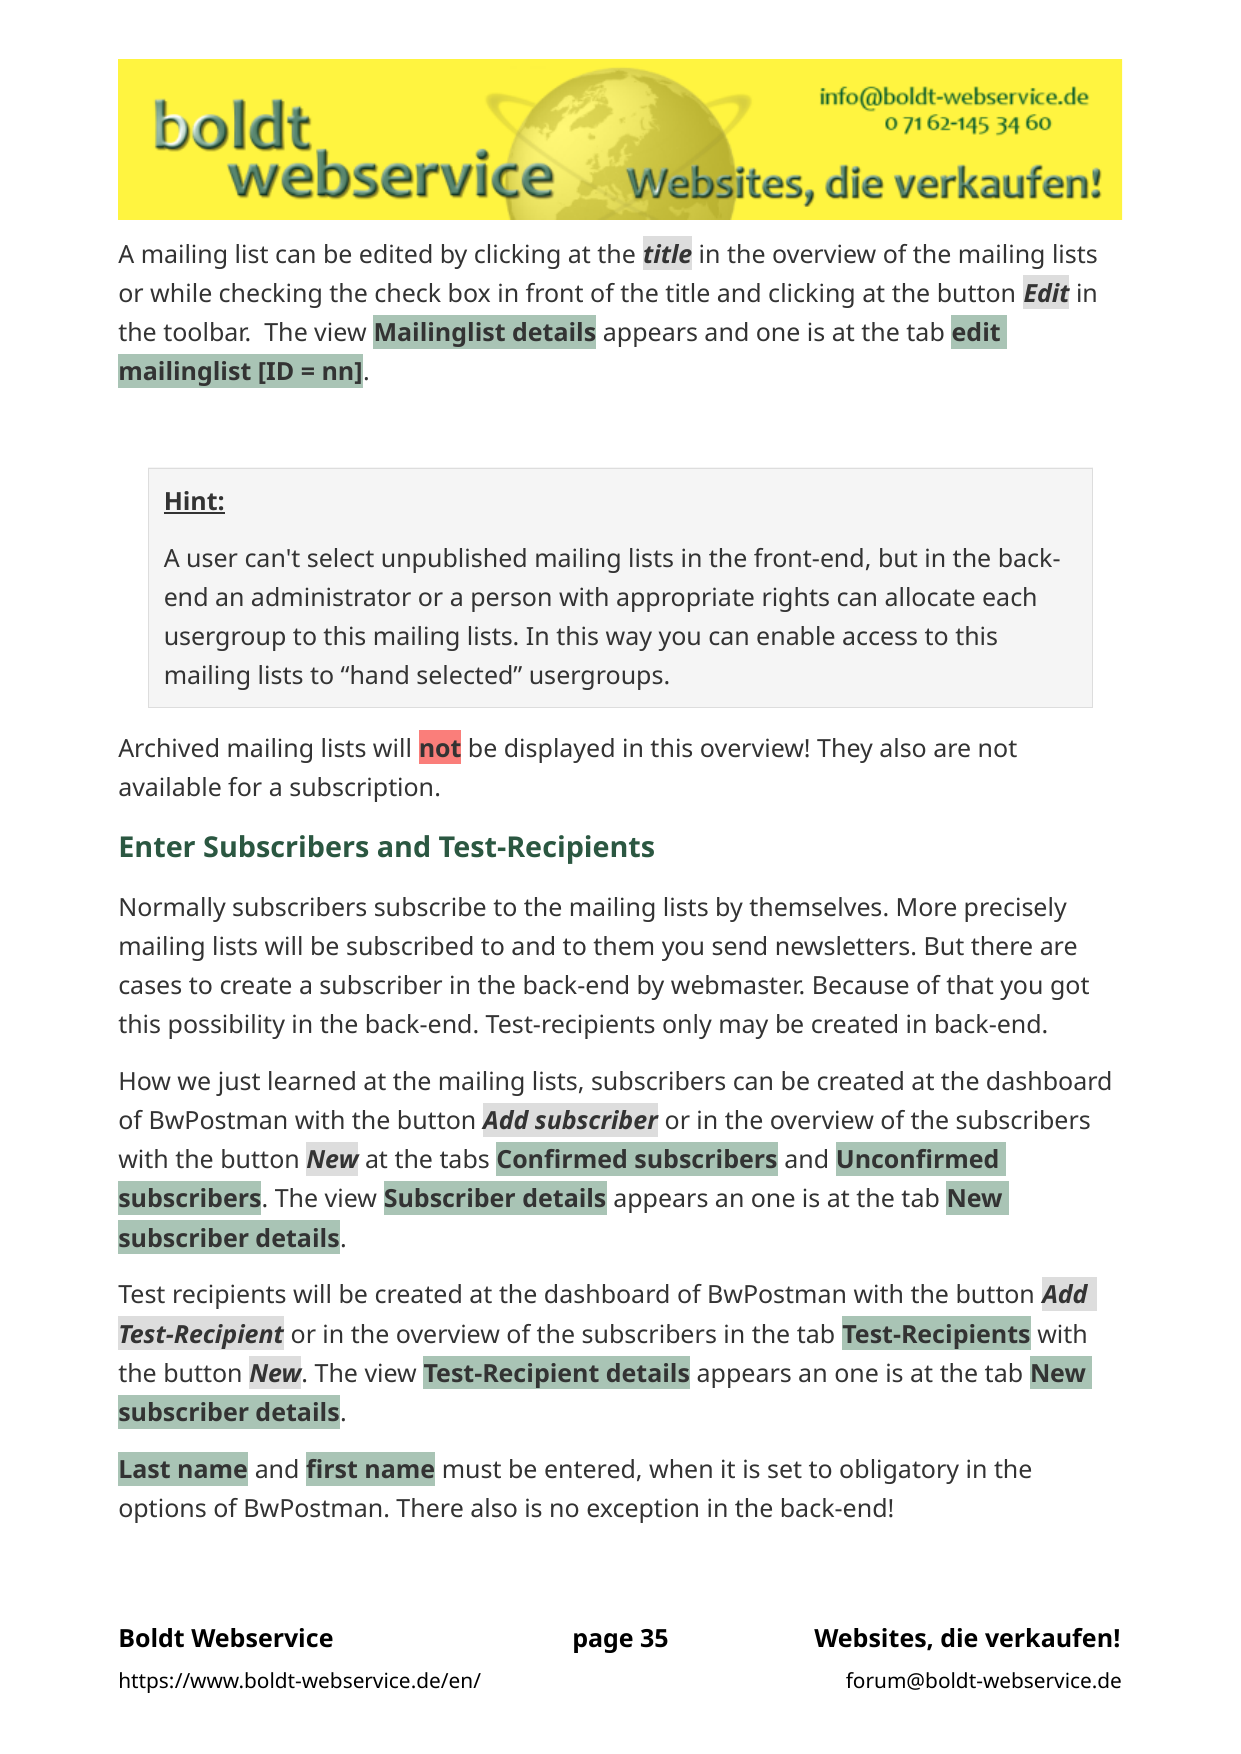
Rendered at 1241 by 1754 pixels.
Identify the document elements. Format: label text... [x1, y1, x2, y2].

text Normally subscribers subscribe to the mailing lists by themselves. More precisely mailing lists will be subscribed to and to them you send newsletters. But there are cases to create a subscriber in the back-end by webmaster. Because of that you got this possibility in the back-end. Test-recipients only may be created in back-end. [118, 889, 1122, 1041]
text A mailing list can be edited by clicking at the title in the overview of the mailing lists or while checking the check box in front of the title and clicking at the button Edit in the toolbar. The view Mailinglist details appears and one is at the tab edit mailinglist [ID = nn]. [118, 236, 1122, 388]
text Archived mailing lists will not be displayed in this overview! They also are not available for a subscription. [118, 730, 1122, 804]
picture [118, 59, 1123, 220]
text Test recipients will be created at the dashboard of BwPostman with the button Add Test-Recipient or in the overview of the subscribers in the tab Test-Recipients with the button New. The view Test-Recipient details appears an one is at the tab New subscriber details. [118, 1277, 1122, 1429]
subtitle Enter Subscribers and Test-Recipients [118, 826, 1122, 866]
text Last name and first name must be entered, when it is set to obligatory in the options of BwPostman. There also is no exception in the back-end! [118, 1452, 1122, 1525]
text How we just learned at the mailing lists, subscribers can be created at the dashboard of BwPostman with the button Add subscriber or in the overview of the subscribers with the button New at the tabs Confirmed subscribers and Unconfirmed subscribers. The view Subscriber details appears an one is at the tab New subscriber details. [118, 1064, 1122, 1254]
text Hint: [149, 469, 1092, 517]
text A user can't select unpublished mailing lists in the front-end, but in the back-end an administrator or a person with appropriate rights can allocate each usergroup to this mailing lists. In this way you can enable access to this mailing lists to “hand selected” usergroups. [149, 524, 1092, 707]
